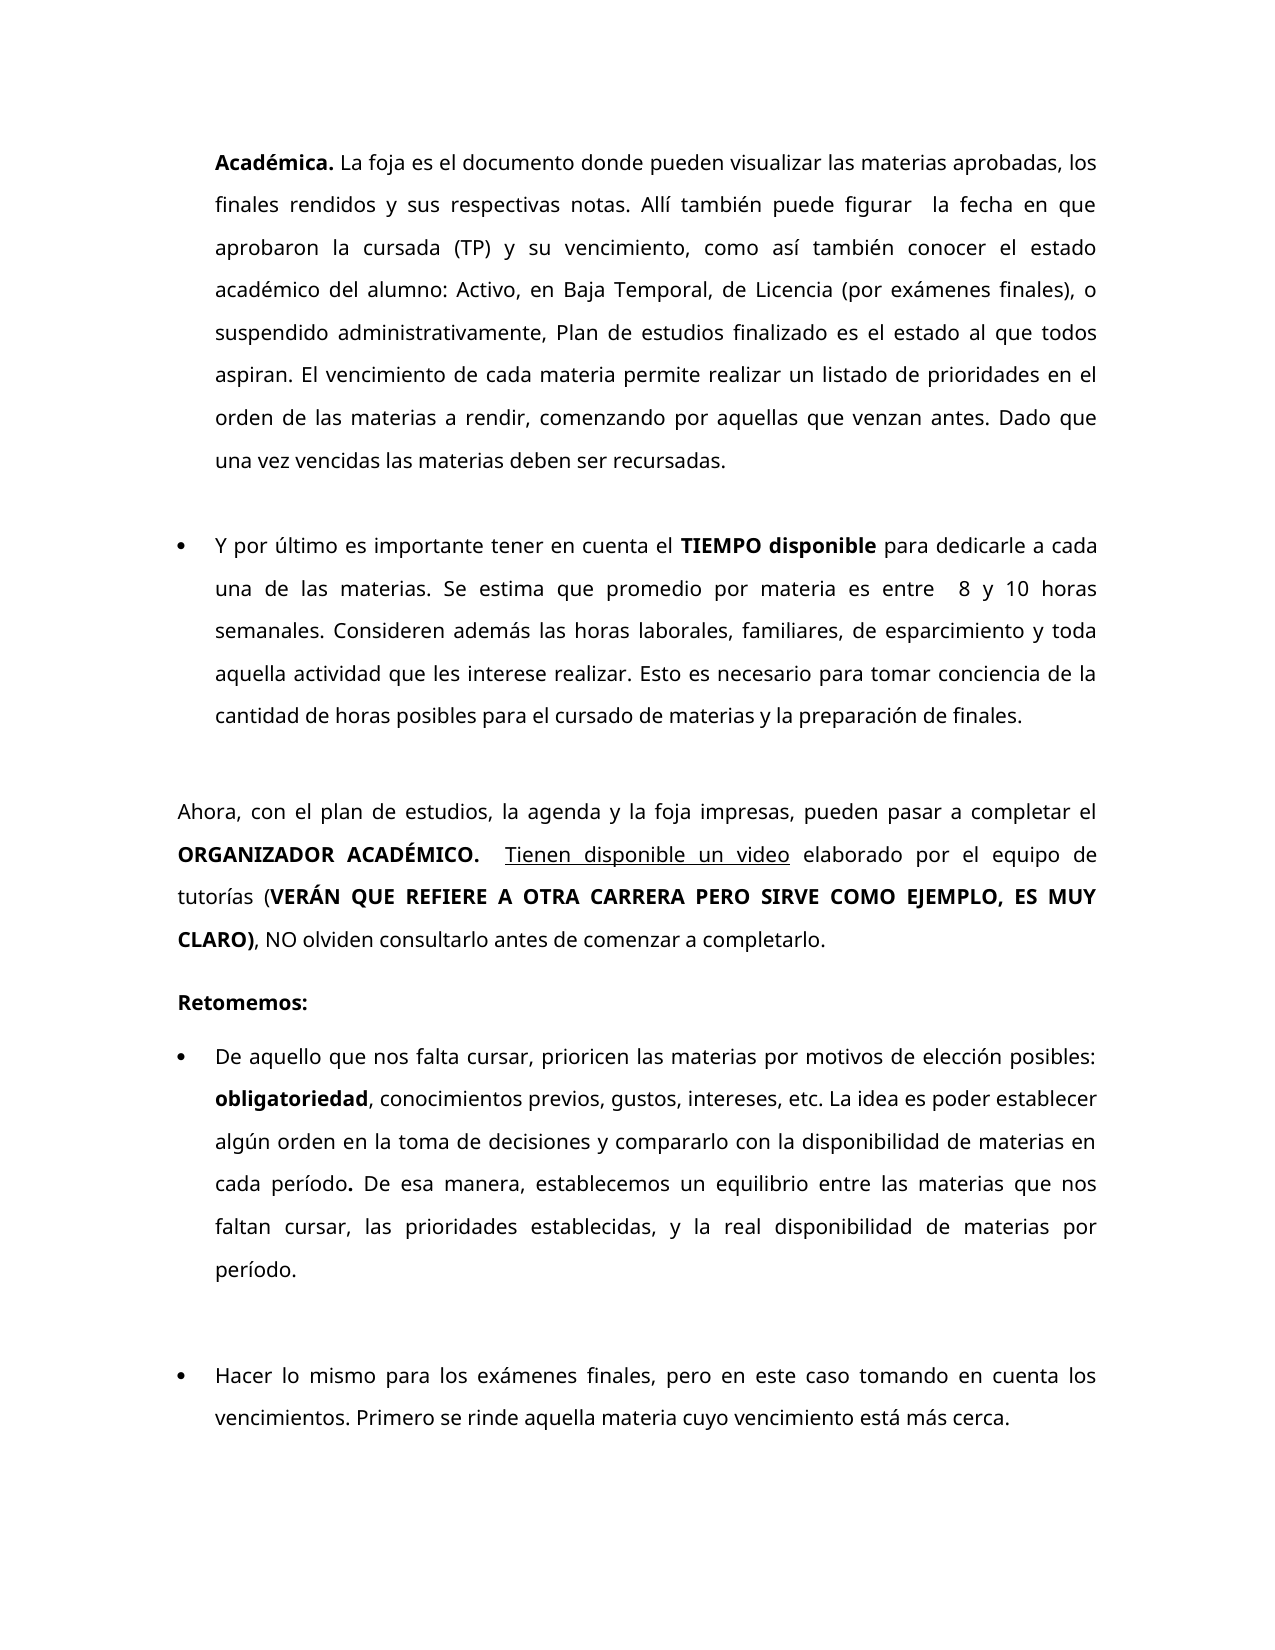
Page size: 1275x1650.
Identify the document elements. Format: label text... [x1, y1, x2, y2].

list Y por último es importante tener en cuenta el TIEMPO disponible para dedicarle a cada una de las materias. Se estima que promedio por materia es entre 8 y 10 horas semanales. Consideren además las horas laborales, familiares, de esparcimiento y toda aquella actividad que les interese realizar. Esto es necesario para tomar conciencia de la cantidad de horas posibles para el cursado de materias y la preparación de finales. [177, 531, 1098, 730]
text Retomemos: [177, 988, 1098, 1017]
text Ahora, con el plan de estudios, la agenda y la foja impresas, pueden pasar a completar el ORGANIZADOR ACADÉMICO. Tienen disponible un video elaborado por el equipo de tutorías (VERÁN QUE REFIERE A OTRA CARRERA PERO SIRVE COMO EJEMPLO, ES MUY CLARO), NO olviden consultarlo antes de comenzar a completarlo. [177, 797, 1098, 953]
list De aquello que nos falta cursar, prioricen las materias por motivos de elección posibles: obligatoriedad, conocimientos previos, gustos, intereses, etc. La idea es poder establecer algún orden en la toma de decisiones y compararlo con la disponibilidad de materias en cada período. De esa manera, establecemos un equilibrio entre las materias que nos faltan cursar, las prioridades establecidas, y la real disponibilidad de materias por período. [177, 1042, 1098, 1283]
list Hacer lo mismo para los exámenes finales, pero en este caso tomando en cuenta los vencimientos. Primero se rinde aquella materia cuyo vencimiento está más cerca. [177, 1361, 1098, 1432]
list Académica. La foja es el documento donde pueden visualizar las materias aprobadas, los finales rendidos y sus respectivas notas. Allí también puede figurar la fecha en que aprobaron la cursada (TP) y su vencimiento, como así también conocer el estado académico del alumno: Activo, en Baja Temporal, de Licencia (por exámenes finales), o suspendido administrativamente, Plan de estudios finalizado es el estado al que todos aspiran. El vencimiento de cada materia permite realizar un listado de prioridades en el orden de las materias a rendir, comenzando por aquellas que venzan antes. Dado que una vez vencidas las materias deben ser recursadas. [177, 148, 1098, 474]
